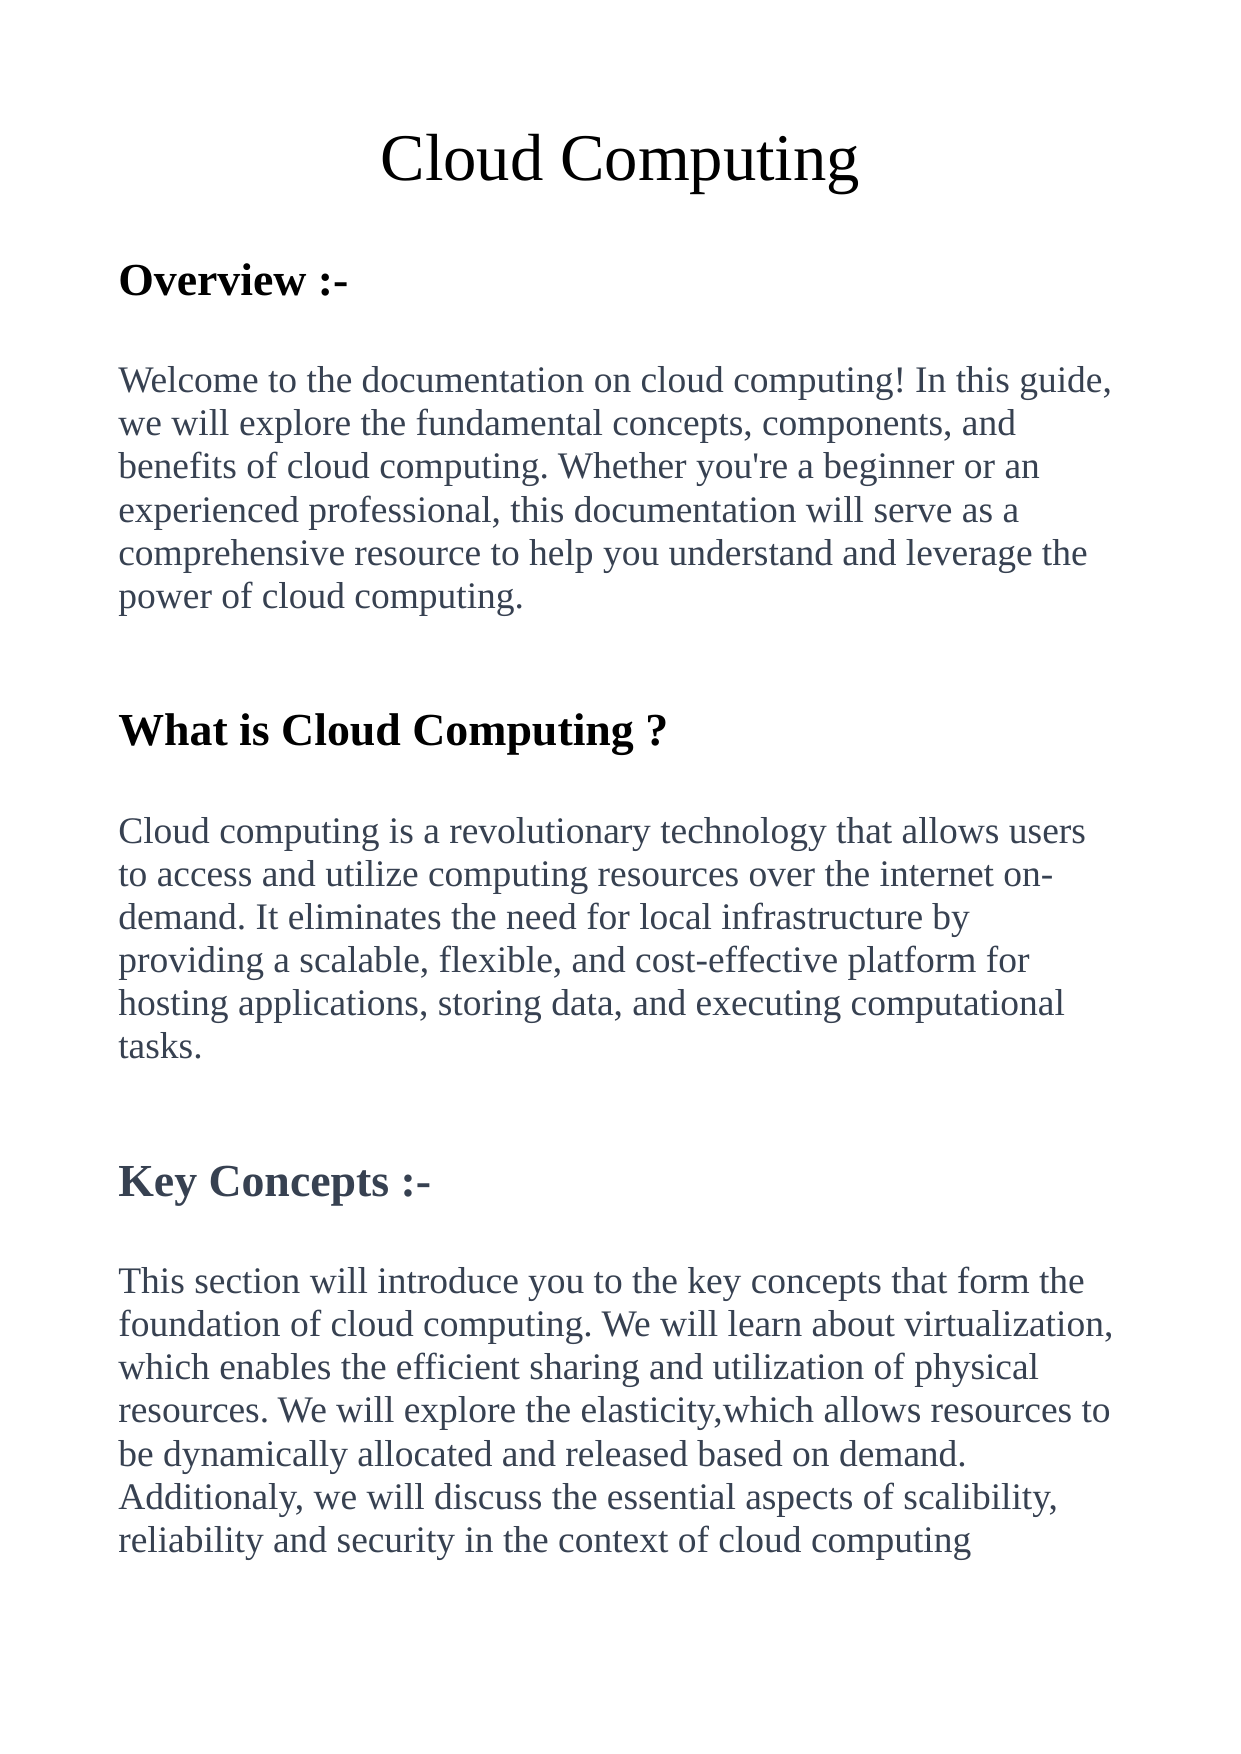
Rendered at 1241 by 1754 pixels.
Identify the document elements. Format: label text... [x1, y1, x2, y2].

text Cloud Computing [118, 118, 1122, 195]
text Welcome to the documentation on cloud computing! In this guide, we will explore the fundamental concepts, components, and benefits of cloud computing. Whether you're a beginner or an experienced professional, this documentation will serve as a comprehensive resource to help you understand and leverage the power of cloud computing. [118, 358, 1122, 616]
text Cloud computing is a revolutionary technology that allows users to access and utilize computing resources over the internet on-demand. It eliminates the need for local infrastructure by providing a scalable, flexible, and cost-effective platform for hosting applications, storing data, and executing computational tasks. [118, 808, 1122, 1067]
text Overview :- [118, 252, 1122, 305]
text Key Concepts :- [118, 1153, 1122, 1206]
text This section will introduce you to the key concepts that form the foundation of cloud computing. We will learn about virtualization, which enables the efficient sharing and utilization of physical resources. We will explore the elasticity,which allows resources to be dynamically allocated and released based on demand. Additionaly, we will discuss the essential aspects of scalibility, reliability and security in the context of cloud computing [118, 1258, 1122, 1560]
text What is Cloud Computing ? [118, 703, 1122, 755]
